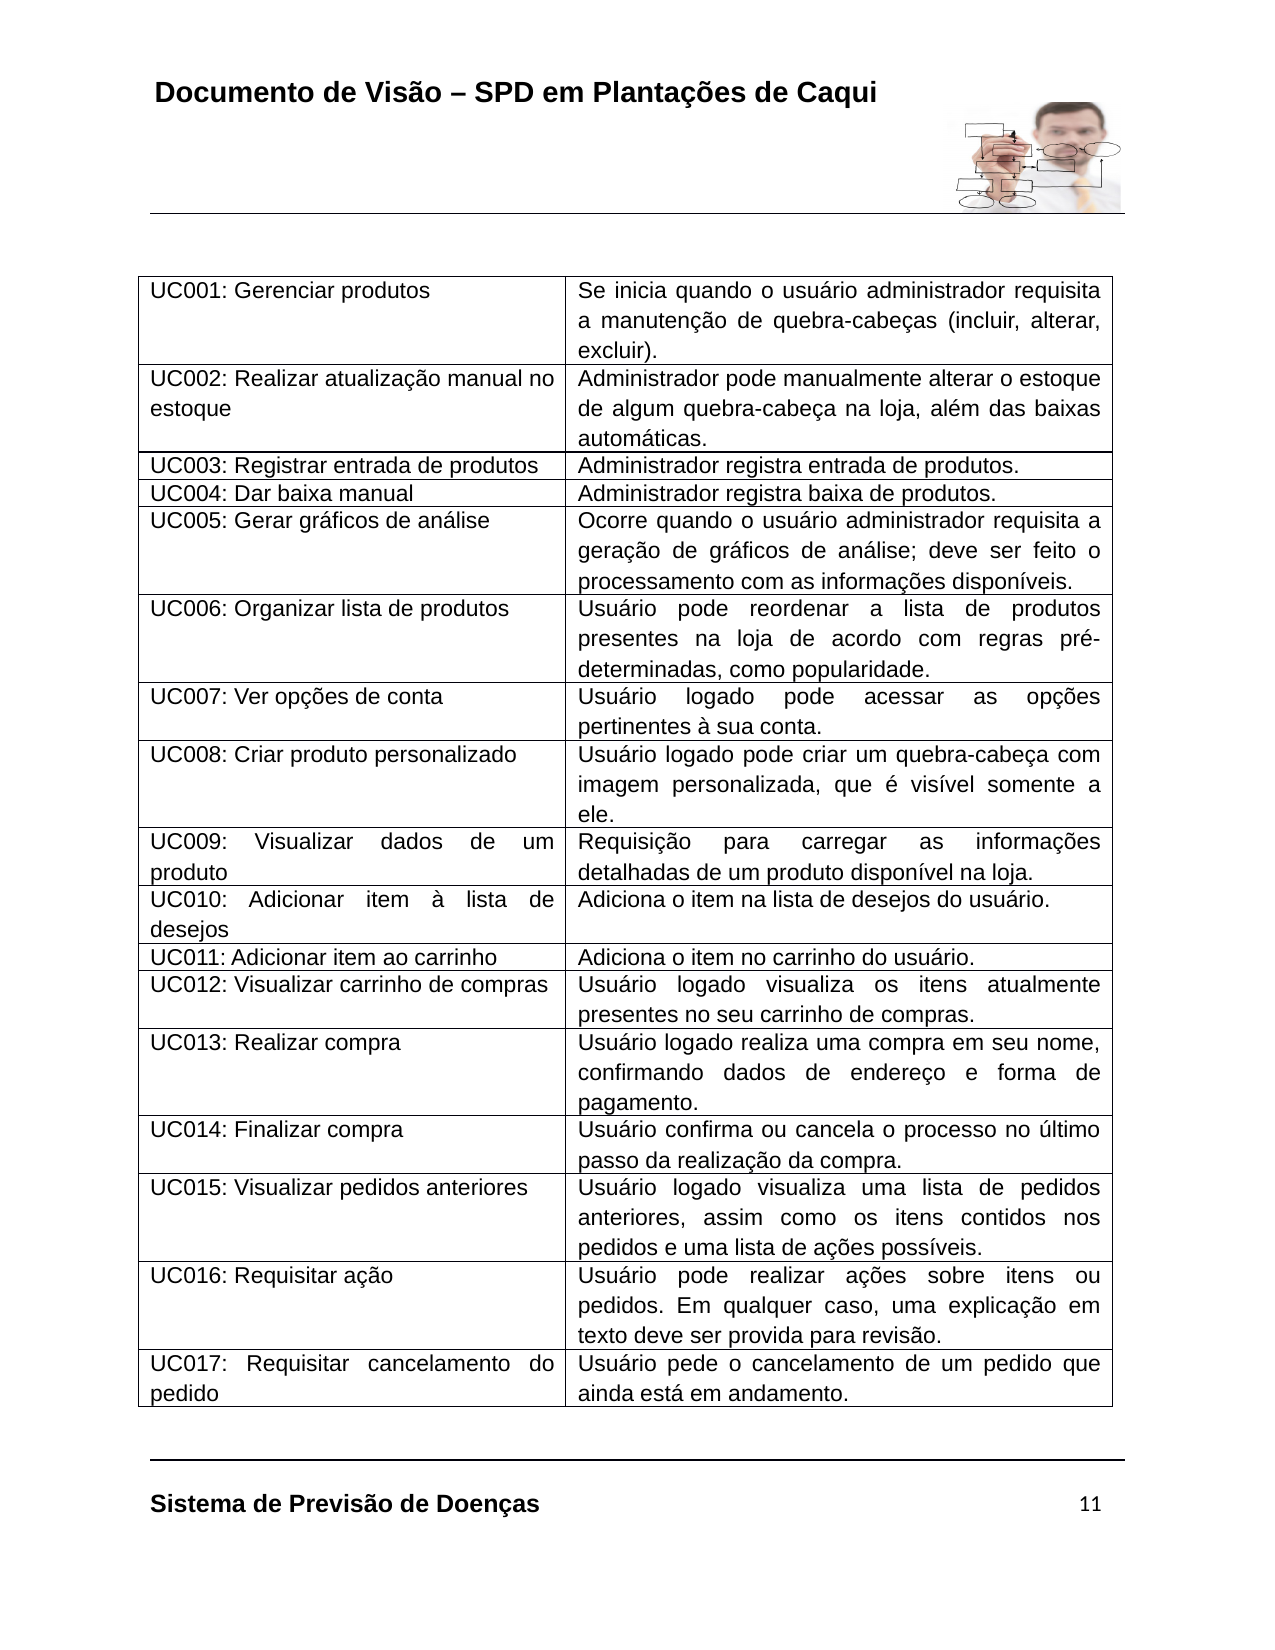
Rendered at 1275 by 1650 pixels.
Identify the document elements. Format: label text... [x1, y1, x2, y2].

table_cell UC011: Adicionar item ao carrinho [139, 944, 565, 970]
table_cell Usuário logado visualiza uma lista de pedidos anteriores, assim como os itens contidos nos pedidos e uma lista de ações possíveis. [566, 1174, 1112, 1261]
table_cell UC015: Visualizar pedidos anteriores [139, 1174, 565, 1261]
table_cell UC012: Visualizar carrinho de compras [139, 971, 565, 1027]
table_cell UC001: Gerenciar produtos [139, 277, 565, 364]
table_cell Usuário confirma ou cancela o processo no último passo da realização da compra. [566, 1116, 1112, 1173]
table_cell Usuário pede o cancelamento de um pedido que ainda está em andamento. [566, 1350, 1112, 1406]
table_cell Administrador registra entrada de produtos. [566, 453, 1112, 479]
table_cell Administrador registra baixa de produtos. [566, 480, 1112, 506]
table_cell Usuário logado pode acessar as opções pertinentes à sua conta. [566, 683, 1112, 739]
table_cell UC004: Dar baixa manual [139, 480, 565, 506]
table_cell UC002: Realizar atualização manual no estoque [139, 365, 565, 451]
table_cell UC005: Gerar gráficos de análise [139, 507, 565, 594]
table_cell UC009: Visualizar dados de um produto [139, 828, 565, 885]
table_cell UC003: Registrar entrada de produtos [139, 453, 565, 479]
table_cell Requisição para carregar as informações detalhadas de um produto disponível na loja. [566, 828, 1112, 885]
table_cell UC017: Requisitar cancelamento do pedido [139, 1350, 565, 1406]
table_cell Administrador pode manualmente alterar o estoque de algum quebra-cabeça na loja, além das baixas automáticas. [566, 365, 1112, 451]
table_cell UC013: Realizar compra [139, 1029, 565, 1115]
picture [943, 102, 1121, 213]
table_cell UC007: Ver opções de conta [139, 683, 565, 739]
table_cell Usuário pode realizar ações sobre itens ou pedidos. Em qualquer caso, uma explicação em texto deve ser provida para revisão. [566, 1262, 1112, 1348]
table_cell Usuário logado pode criar um quebra-cabeça com imagem personalizada, que é visível somente a ele. [566, 741, 1112, 827]
table_cell UC006: Organizar lista de produtos [139, 595, 565, 682]
table_cell Adiciona o item na lista de desejos do usuário. [566, 886, 1112, 942]
table_cell Ocorre quando o usuário administrador requisita a geração de gráficos de análise; deve ser feito o processamento com as informações disponíveis. [566, 507, 1112, 594]
table_cell Usuário logado realiza uma compra em seu nome, confirmando dados de endereço e forma de pagamento. [566, 1029, 1112, 1115]
table_cell Usuário logado visualiza os itens atualmente presentes no seu carrinho de compras. [566, 971, 1112, 1027]
table_cell Se inicia quando o usuário administrador requisita a manutenção de quebra-cabeças (incluir, alterar, excluir). [566, 277, 1112, 364]
table_cell UC008: Criar produto personalizado [139, 741, 565, 827]
table_cell Adiciona o item no carrinho do usuário. [566, 944, 1112, 970]
table_cell UC010: Adicionar item à lista de desejos [139, 886, 565, 942]
table_cell UC016: Requisitar ação [139, 1262, 565, 1348]
table_cell Usuário pode reordenar a lista de produtos presentes na loja de acordo com regras pré-determinadas, como popularidade. [566, 595, 1112, 682]
table_cell UC014: Finalizar compra [139, 1116, 565, 1173]
